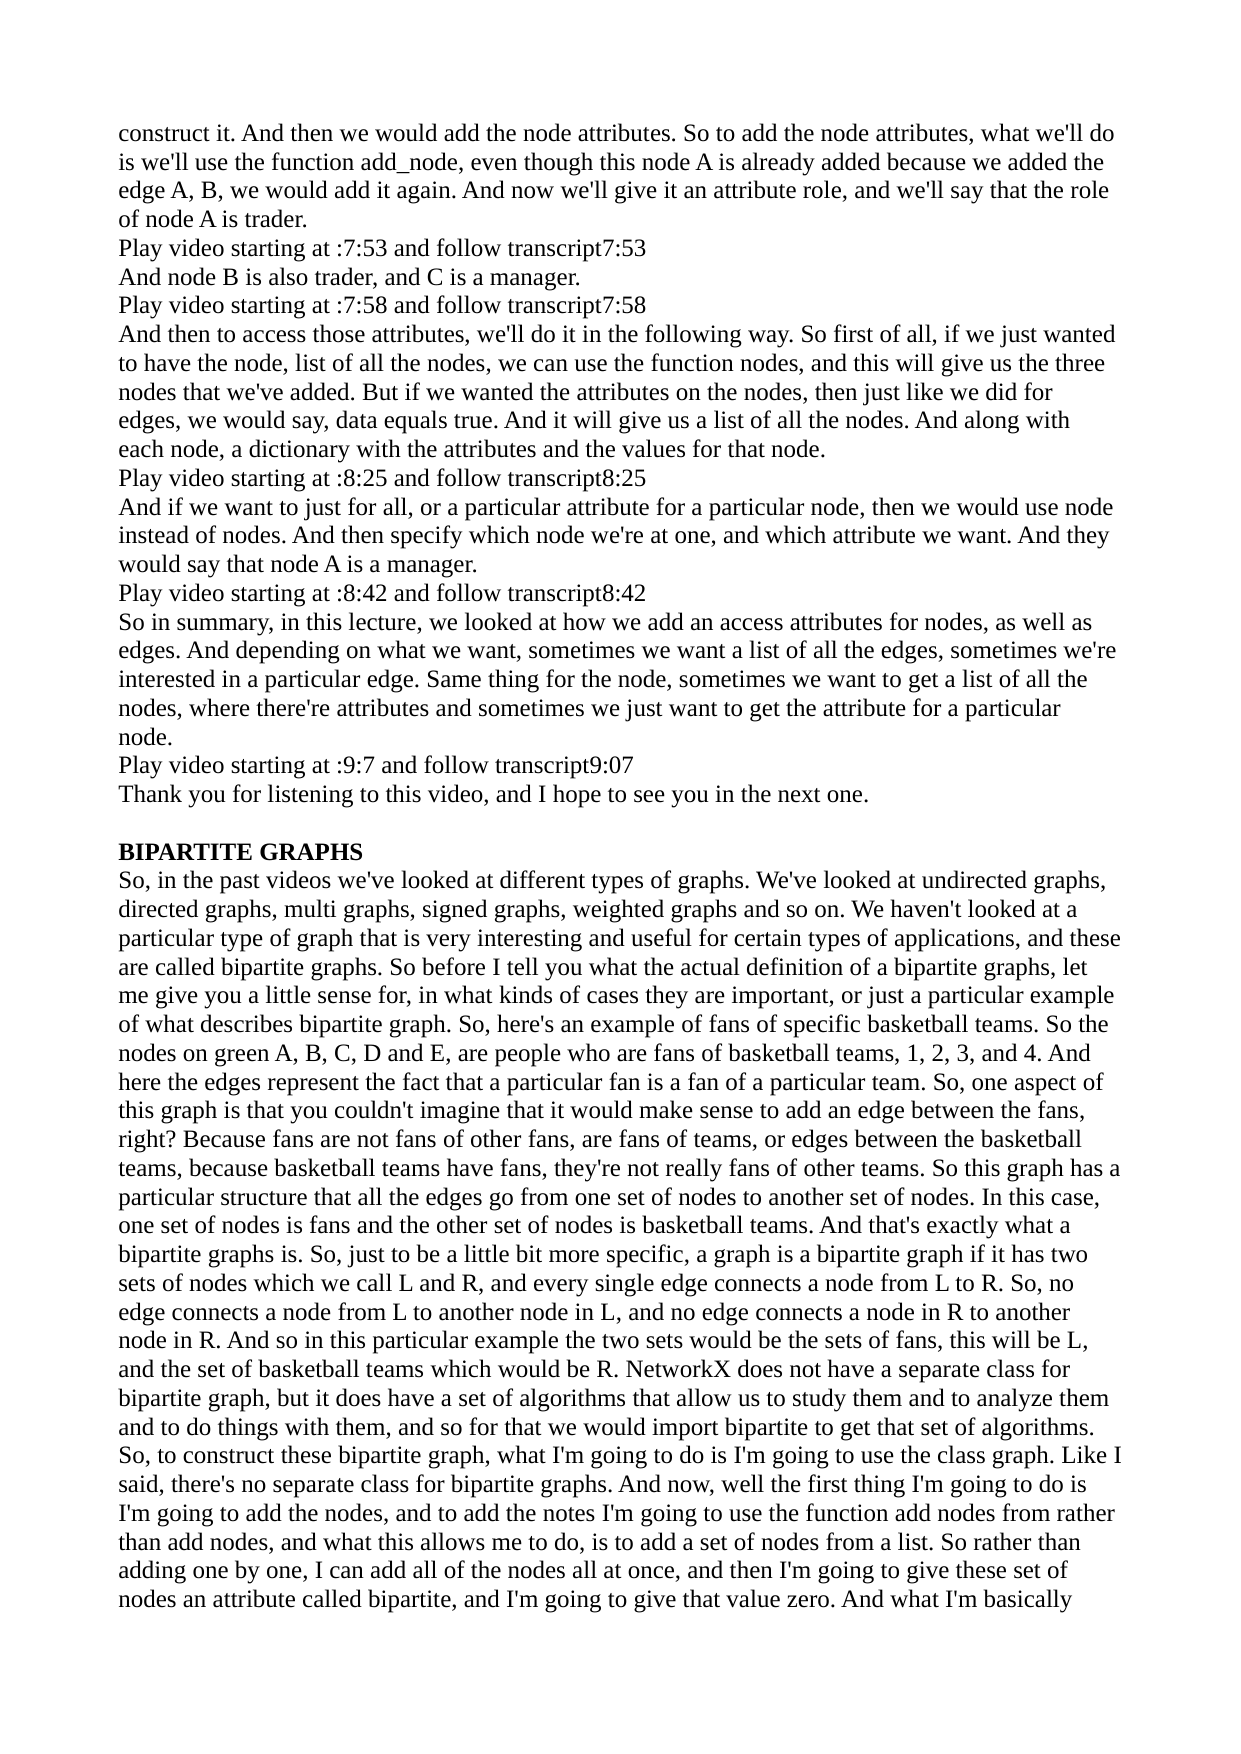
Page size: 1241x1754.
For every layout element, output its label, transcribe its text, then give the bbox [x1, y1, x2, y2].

text So, in the past videos we've looked at different types of graphs. We've looked at undirected graphs, directed graphs, multi graphs, signed graphs, weighted graphs and so on. We haven't looked at a particular type of graph that is very interesting and useful for certain types of applications, and these are called bipartite graphs. So before I tell you what the actual definition of a bipartite graphs, let me give you a little sense for, in what kinds of cases they are important, or just a particular example of what describes bipartite graph. So, here's an example of fans of specific basketball teams. So the nodes on green A, B, C, D and E, are people who are fans of basketball teams, 1, 2, 3, and 4. And here the edges represent the fact that a particular fan is a fan of a particular team. So, one aspect of this graph is that you couldn't imagine that it would make sense to add an edge between the fans, right? Because fans are not fans of other fans, are fans of teams, or edges between the basketball teams, because basketball teams have fans, they're not really fans of other teams. So this graph has a particular structure that all the edges go from one set of nodes to another set of nodes. In this case, one set of nodes is fans and the other set of nodes is basketball teams. And that's exactly what a bipartite graphs is. So, just to be a little bit more specific, a graph is a bipartite graph if it has two sets of nodes which we call L and R, and every single edge connects a node from L to R. So, no edge connects a node from L to another node in L, and no edge connects a node in R to another node in R. And so in this particular example the two sets would be the sets of fans, this will be L, and the set of basketball teams which would be R. NetworkX does not have a separate class for bipartite graph, but it does have a set of algorithms that allow us to study them and to analyze them and to do things with them, and so for that we would import bipartite to get that set of algorithms. So, to construct these bipartite graph, what I'm going to do is I'm going to use the class graph. Like I said, there's no separate class for bipartite graphs. And now, well the first thing I'm going to do is I'm going to add the nodes, and to add the notes I'm going to use the function add nodes from rather than add nodes, and what this allows me to do, is to add a set of nodes from a list. So rather than adding one by one, I can add all of the nodes all at once, and then I'm going to give these set of nodes an attribute called bipartite, and I'm going to give that value zero. And what I'm basically [118, 866, 1122, 1613]
text BIPARTITE GRAPHS [118, 837, 1122, 866]
text Play video starting at :7:58 and follow transcript7:58 [118, 291, 1122, 319]
text Thank you for listening to this video, and I hope to see you in the next one. [118, 779, 1122, 808]
text construct it. And then we would add the node attributes. So to add the node attributes, what we'll do is we'll use the function add_node, even though this node A is already added because we added the edge A, B, we would add it again. And now we'll give it an attribute role, and we'll say that the role of node A is trader. [118, 118, 1122, 233]
text And if we want to just for all, or a particular attribute for a particular node, then we would use node instead of nodes. And then specify which node we're at one, and which attribute we want. And they would say that node A is a manager. [118, 492, 1122, 578]
text Play video starting at :8:25 and follow transcript8:25 [118, 463, 1122, 492]
text Play video starting at :7:53 and follow transcript7:53 [118, 233, 1122, 262]
text And node B is also trader, and C is a manager. [118, 262, 1122, 291]
text Play video starting at :9:7 and follow transcript9:07 [118, 751, 1122, 779]
text So in summary, in this lecture, we looked at how we add an access attributes for nodes, as well as edges. And depending on what we want, sometimes we want a list of all the edges, sometimes we're interested in a particular edge. Same thing for the node, sometimes we want to get a list of all the nodes, where there're attributes and sometimes we just want to get the attribute for a particular node. [118, 607, 1122, 751]
text Play video starting at :8:42 and follow transcript8:42 [118, 578, 1122, 607]
text And then to access those attributes, we'll do it in the following way. So first of all, if we just wanted to have the node, list of all the nodes, we can use the function nodes, and this will give us the three nodes that we've added. But if we wanted the attributes on the nodes, then just like we did for edges, we would say, data equals true. And it will give us a list of all the nodes. And along with each node, a dictionary with the attributes and the values for that node. [118, 319, 1122, 463]
